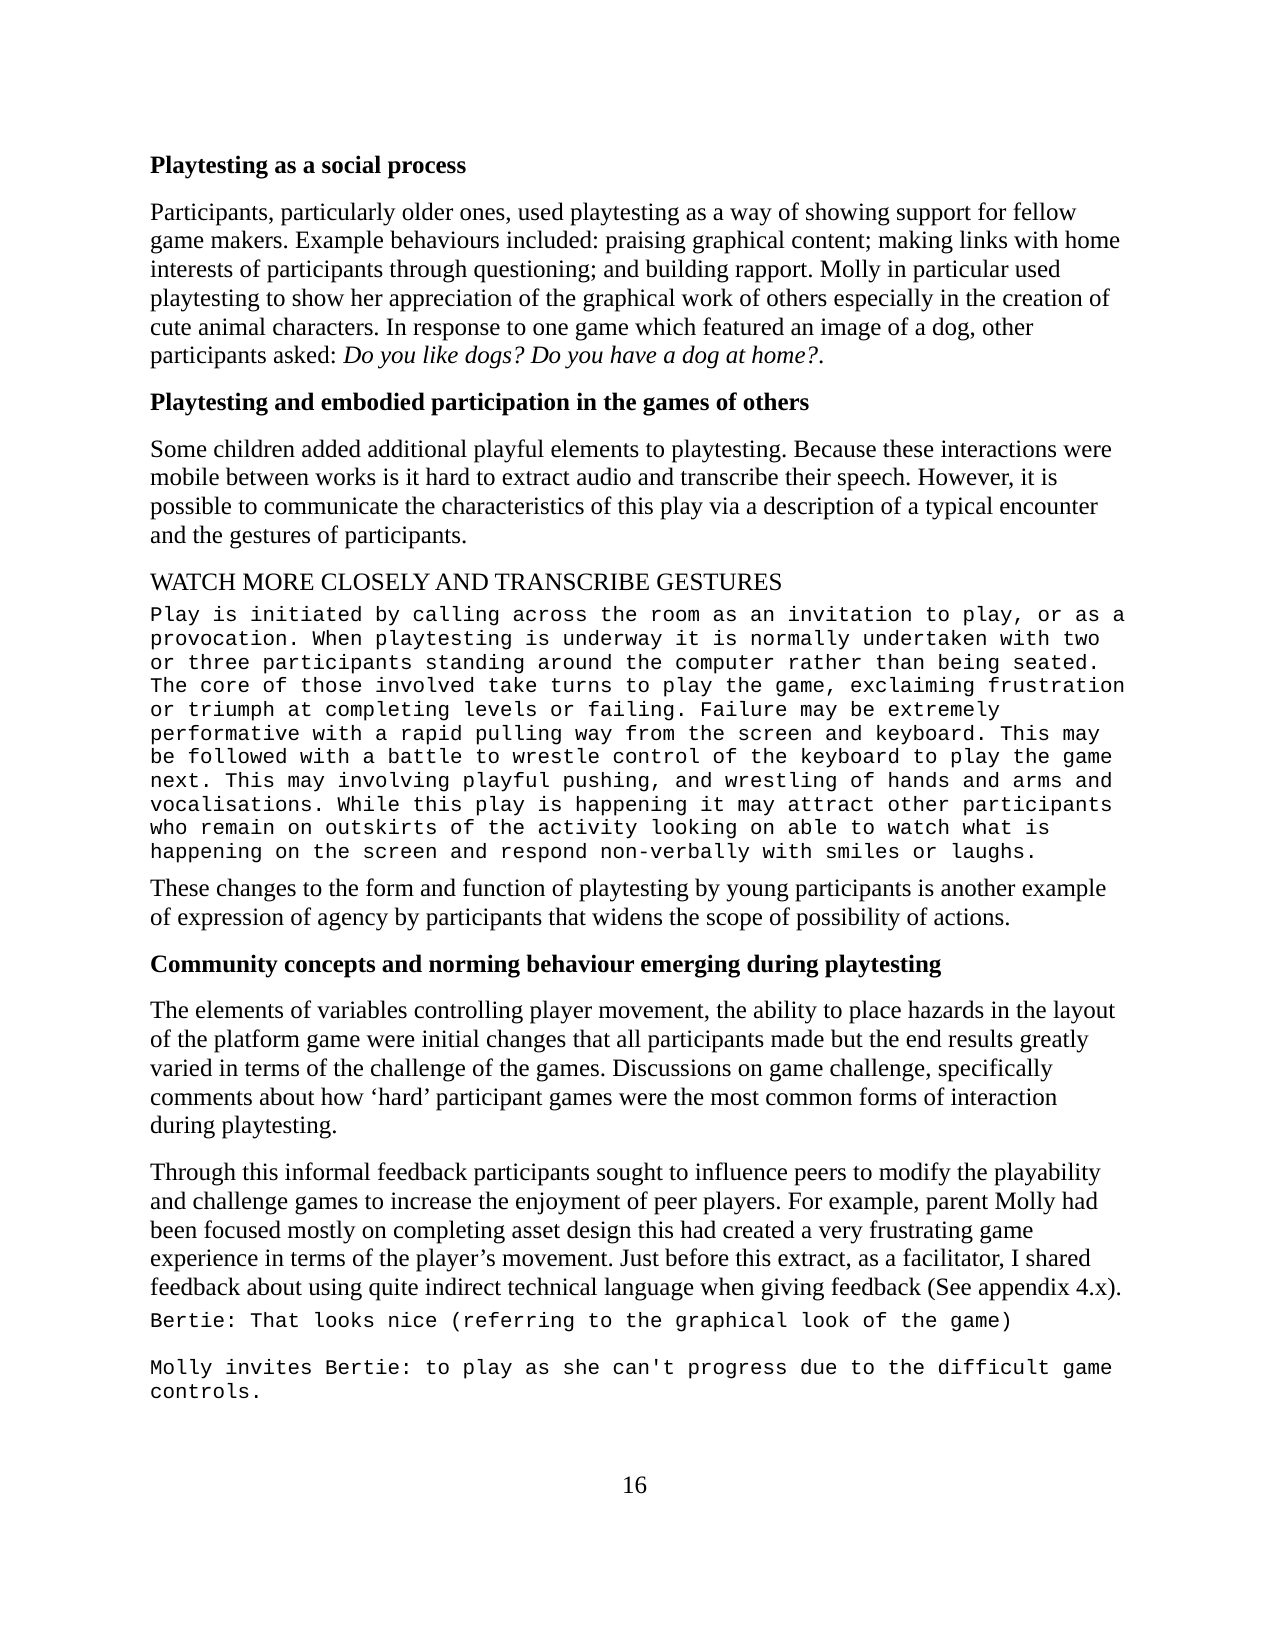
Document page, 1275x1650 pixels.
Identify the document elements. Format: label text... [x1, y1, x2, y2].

text Playtesting as a social process [150, 150, 1125, 179]
text Community concepts and norming behaviour emerging during playtesting [150, 949, 1125, 978]
text Some children added additional playful elements to playtesting. Because these interactions were mobile between works is it hard to extract audio and transcribe their speech. However, it is possible to communicate the characteristics of this play via a description of a typical encounter and the gestures of participants. [150, 434, 1125, 549]
text Playtesting and embodied participation in the games of others [150, 387, 1125, 416]
text Participants, particularly older ones, used playtesting as a way of showing support for fellow game makers. Example behaviours included: praising graphical content; making links with home interests of participants through questioning; and building rapport. Molly in particular used playtesting to show her appreciation of the graphical work of others especially in the creation of cute animal characters. In response to one game which featured an image of a dog, other participants asked: Do you like dogs? Do you have a dog at home?. [150, 197, 1125, 369]
text The elements of variables controlling player movement, the ability to place hazards in the layout of the platform game were initial changes that all participants made but the end results greatly varied in terms of the challenge of the games. Discussions on game challenge, specifically comments about how ‘hard’ participant games were the most common forms of interaction during playtesting. [150, 996, 1125, 1139]
text Through this informal feedback participants sought to influence peers to modify the playability and challenge games to increase the enjoyment of peer players. For example, parent Molly had been focused mostly on completing asset design this had created a very frustrating game experience in terms of the player’s movement. Just before this extract, as a facilitator, I shared feedback about using quite indirect technical language when giving feedback (See appendix 4.x). [150, 1157, 1125, 1301]
text Play is initiated by calling across the room as an invitation to play, or as a provocation. When playtesting is underway it is normally undertaken with two or three participants standing around the computer rather than being seated. The core of those involved take turns to play the game, exclaiming frustration or triumph at completing levels or failing. Failure may be extremely performative with a rapid pulling way from the screen and keyboard. This may be followed with a battle to wrestle control of the keyboard to play the game next. This may involving playful pushing, and wrestling of hands and arms and vocalisations. While this play is happening it may attract other participants who remain on outskirts of the activity looking on able to watch what is happening on the screen and respond non-verbally with smiles or laughs. [150, 604, 1125, 864]
text WATCH MORE CLOSELY AND TRANSCRIBE GESTURES [150, 567, 1125, 595]
text Bertie: That looks nice (referring to the graphical look of the game) [150, 1310, 1125, 1333]
text Molly invites Bertie: to play as she can't progress due to the difficult game controls. [150, 1357, 1125, 1404]
text These changes to the form and function of playtesting by young participants is another example of expression of agency by participants that widens the scope of possibility of actions. [150, 873, 1125, 931]
